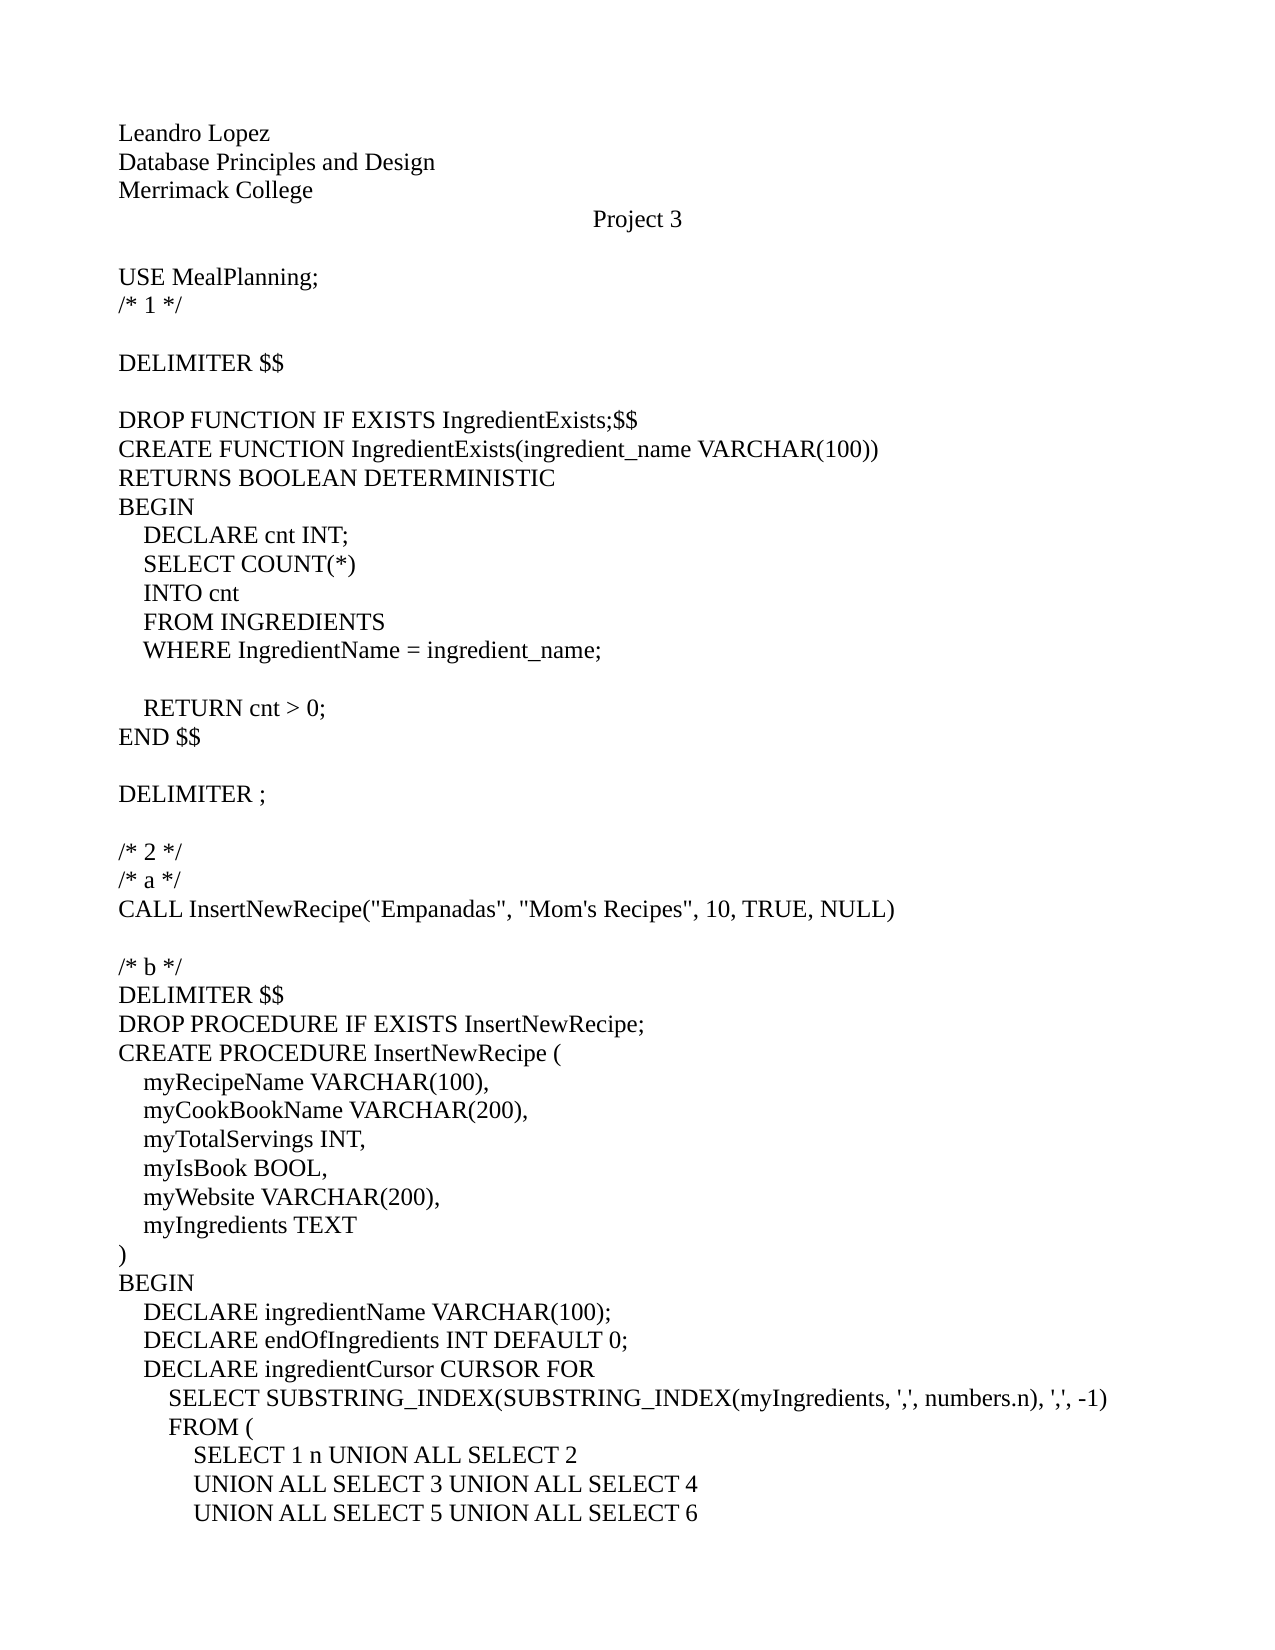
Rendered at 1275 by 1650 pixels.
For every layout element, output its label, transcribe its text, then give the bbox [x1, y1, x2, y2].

text Project 3 [118, 204, 1157, 233]
text Merrimack College [118, 176, 1157, 204]
text FROM INGREDIENTS [118, 607, 1157, 636]
text /* 2 */ [118, 837, 1157, 866]
text BEGIN [118, 492, 1157, 521]
text DECLARE cnt INT; [118, 521, 1157, 549]
text RETURNS BOOLEAN DETERMINISTIC [118, 463, 1157, 492]
text Leandro Lopez [118, 118, 1157, 147]
text myCookBookName VARCHAR(200), [118, 1096, 1157, 1124]
text myIngredients TEXT [118, 1211, 1157, 1239]
text END $$ [118, 722, 1157, 751]
text DROP FUNCTION IF EXISTS IngredientExists;$$ [118, 406, 1157, 434]
text FROM ( [118, 1412, 1157, 1441]
text DELIMITER $$ [118, 981, 1157, 1009]
text INTO cnt [118, 578, 1157, 607]
text SELECT COUNT(*) [118, 549, 1157, 578]
text BEGIN [118, 1268, 1157, 1297]
text SELECT SUBSTRING_INDEX(SUBSTRING_INDEX(myIngredients, ',', numbers.n), ',', -1) [118, 1383, 1157, 1412]
text SELECT 1 n UNION ALL SELECT 2 [118, 1441, 1157, 1469]
text USE MealPlanning; [118, 262, 1157, 291]
text DELIMITER $$ [118, 348, 1157, 377]
text myTotalServings INT, [118, 1124, 1157, 1153]
text myIsBook BOOL, [118, 1153, 1157, 1182]
text /* b */ [118, 952, 1157, 981]
text /* a */ [118, 866, 1157, 894]
text RETURN cnt > 0; [118, 693, 1157, 722]
text myRecipeName VARCHAR(100), [118, 1067, 1157, 1096]
text DECLARE ingredientName VARCHAR(100); [118, 1297, 1157, 1326]
text Database Principles and Design [118, 147, 1157, 176]
text UNION ALL SELECT 5 UNION ALL SELECT 6 [118, 1498, 1157, 1527]
text CREATE FUNCTION IngredientExists(ingredient_name VARCHAR(100)) [118, 434, 1157, 463]
text CREATE PROCEDURE InsertNewRecipe ( [118, 1038, 1157, 1067]
text DECLARE ingredientCursor CURSOR FOR [118, 1354, 1157, 1383]
text WHERE IngredientName = ingredient_name; [118, 636, 1157, 664]
text DELIMITER ; [118, 779, 1157, 808]
text ) [118, 1239, 1157, 1268]
text DROP PROCEDURE IF EXISTS InsertNewRecipe; [118, 1009, 1157, 1038]
text DECLARE endOfIngredients INT DEFAULT 0; [118, 1326, 1157, 1354]
text UNION ALL SELECT 3 UNION ALL SELECT 4 [118, 1469, 1157, 1498]
text myWebsite VARCHAR(200), [118, 1182, 1157, 1211]
text /* 1 */ [118, 291, 1157, 319]
text CALL InsertNewRecipe("Empanadas", "Mom's Recipes", 10, TRUE, NULL) [118, 894, 1157, 923]
